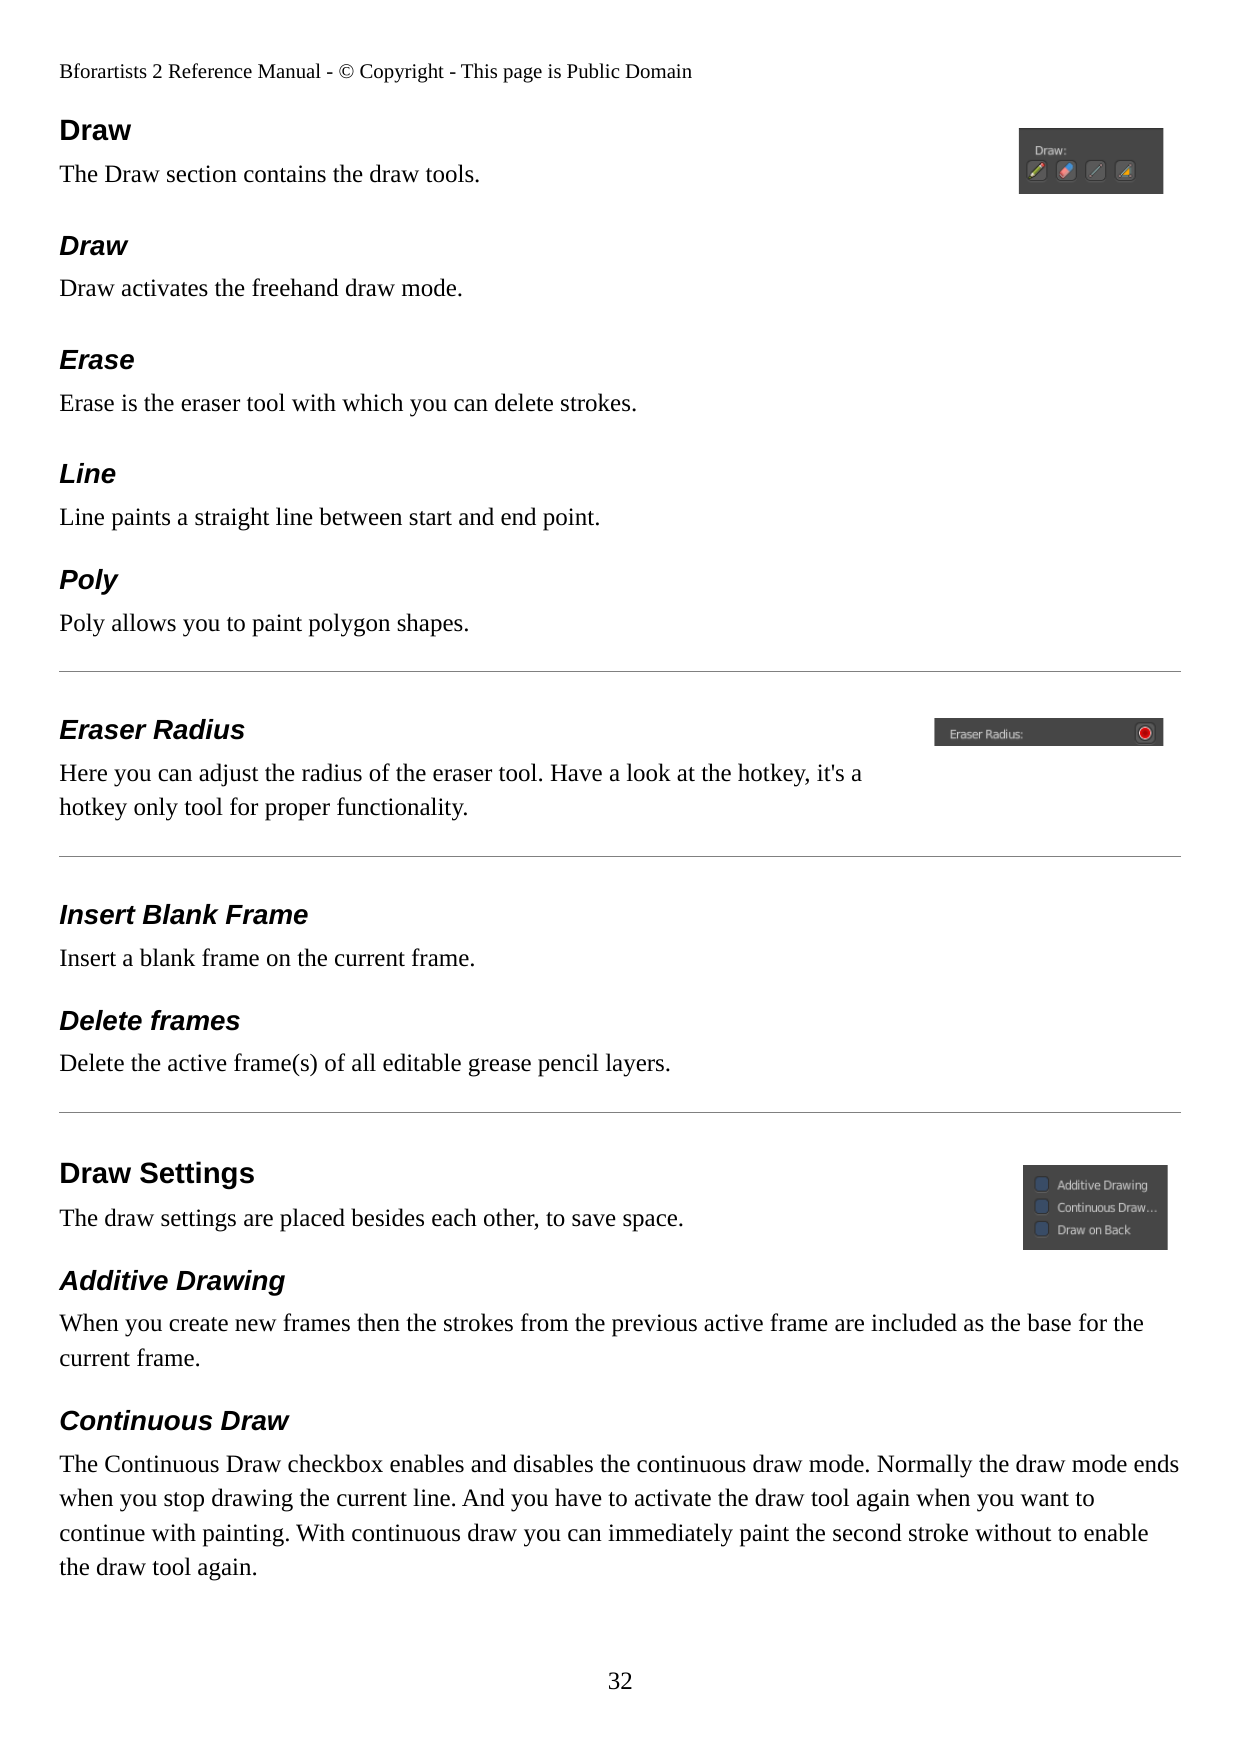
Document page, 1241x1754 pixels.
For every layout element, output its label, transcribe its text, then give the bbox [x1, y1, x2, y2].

picture [1018, 128, 1164, 194]
text When you create new frames then the strokes from the previous active frame are included as the base for the current frame. [59, 1308, 1181, 1372]
text The draw settings are placed besides each other, to save space. [59, 1203, 1023, 1231]
text Insert a blank frame on the current frame. [59, 943, 1181, 971]
subtitle Delete frames [59, 1004, 1181, 1036]
text Line paints a straight line between start and end point. [59, 502, 1181, 531]
text Draw activates the freehand draw mode. [59, 273, 1181, 302]
subtitle Eraser Radius [59, 714, 1181, 746]
subtitle Draw [59, 113, 1181, 146]
subtitle Draw Settings [59, 1156, 1181, 1190]
text Delete the active frame(s) of all editable grease pencil layers. [59, 1048, 1181, 1077]
subtitle Draw [59, 229, 1181, 261]
text Erase is the eraser tool with which you can delete strokes. [59, 388, 1181, 416]
subtitle Erase [59, 343, 1181, 375]
picture [934, 718, 1164, 746]
text The Draw section contains the draw tools. [59, 159, 1018, 188]
subtitle Line [59, 458, 1181, 489]
text The Continuous Draw checkbox enables and disables the continuous draw mode. Normally the draw mode ends when you stop drawing the current line. And you have to activate the draw tool again when you want to continue with painting. With continuous draw you can immediately paint the second stroke without to enable the draw tool again. [59, 1449, 1181, 1581]
subtitle Insert Blank Frame [59, 898, 1181, 930]
text Here you can adjust the radius of the eraser tool. Have a look at the hotkey, it's a hotkey only tool for proper functionality. [59, 758, 1181, 821]
subtitle Continuous Draw [59, 1404, 1181, 1436]
subtitle Additive Drawing [59, 1264, 1181, 1296]
picture [1023, 1165, 1168, 1250]
text Poly allows you to paint polygon shapes. [59, 608, 1181, 637]
subtitle Poly [59, 563, 1181, 595]
